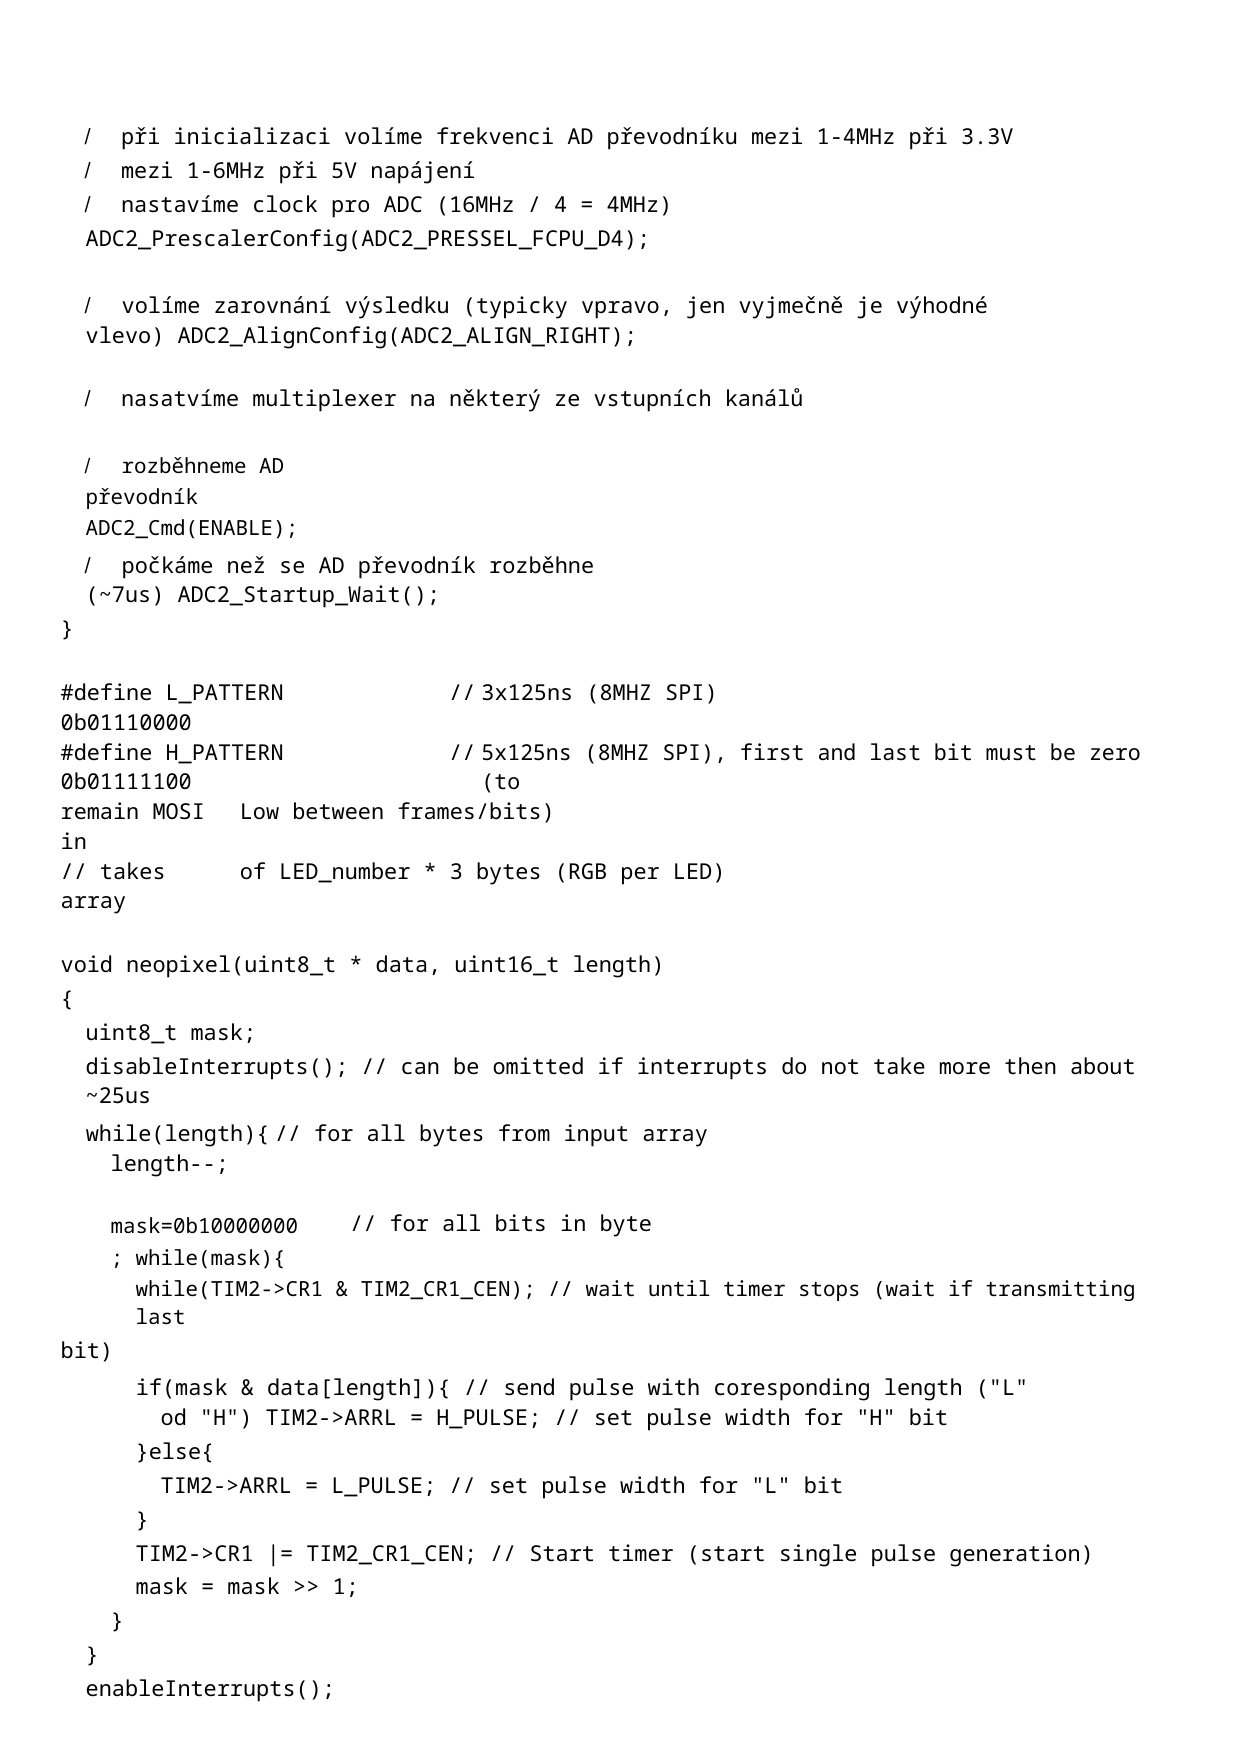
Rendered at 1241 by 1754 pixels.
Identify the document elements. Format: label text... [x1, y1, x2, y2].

text while(TIM2->CR1 & TIM2_CR1_CEN); // wait until timer stops (wait if transmitting last [135, 1274, 1154, 1331]
text // for all bits in byte [350, 1207, 1154, 1237]
list nasatvíme multiplexer na některý ze vstupních kanálů [84, 383, 1154, 413]
table_cell Low between frames/bits) [233, 796, 1142, 856]
table_header // [421, 677, 475, 737]
table_cell #define H_PATTERN 0b01111100 [60, 737, 421, 796]
table_cell // [421, 737, 475, 796]
text enableInterrupts(); [85, 1673, 1154, 1703]
text while(length){ // for all bytes from input array length--; [86, 1118, 771, 1178]
text void neopixel(uint8_t * data, uint16_t length) [60, 949, 1154, 979]
text TIM2->ARRL = L_PULSE; // set pulse width for "L" bit [160, 1470, 1154, 1500]
table_header #define L_PATTERN 0b01110000 [60, 677, 421, 737]
table_cell of LED_number * 3 bytes (RGB per LED) [233, 856, 1142, 915]
text bit) [60, 1335, 1154, 1364]
list volíme zarovnání výsledku (typicky vpravo, jen vyjmečně je výhodné vlevo) ADC2_AlignConfig(ADC2_ALIGN_RIGHT); [84, 290, 998, 350]
text } [85, 1639, 1154, 1669]
list nastavíme clock pro ADC (16MHz / 4 = 4MHz) [84, 189, 1154, 219]
list rozběhneme AD převodník ADC2_Cmd(ENABLE); [84, 451, 396, 542]
table_cell // takes array [60, 856, 233, 915]
list při inicializaci volíme frekvenci AD převodníku mezi 1-4MHz při 3.3V [84, 121, 1154, 151]
text mask=0b10000000; while(mask){ [110, 1211, 302, 1271]
table_header 3x125ns (8MHZ SPI) [475, 677, 1142, 737]
text ADC2_PrescalerConfig(ADC2_PRESSEL_FCPU_D4); [85, 223, 1154, 252]
table_cell 5x125ns (8MHZ SPI), first and last bit must be zero (to [475, 737, 1142, 796]
text disableInterrupts(); // can be omitted if interrupts do not take more then about ~25us [85, 1051, 1154, 1110]
text TIM2->CR1 |= TIM2_CR1_CEN; // Start timer (start single pulse generation) [135, 1538, 1154, 1567]
text } [60, 613, 1154, 643]
text if(mask & data[length]){ // send pulse with coresponding length ("L" od "H") TIM2->ARRL = H_PULSE; // set pulse width for "H" bit [136, 1372, 1048, 1432]
text mask = mask >> 1; [135, 1571, 1154, 1601]
list mezi 1-6MHz při 5V napájení [84, 155, 1154, 185]
table_cell remain MOSI in [60, 796, 233, 856]
list počkáme než se AD převodník rozběhne (~7us) ADC2_Startup_Wait(); [84, 550, 637, 609]
text }else{ [135, 1436, 1154, 1466]
text { [60, 983, 1154, 1013]
text } [110, 1605, 1154, 1635]
text uint8_t mask; [85, 1017, 1154, 1047]
text } [135, 1504, 1154, 1533]
